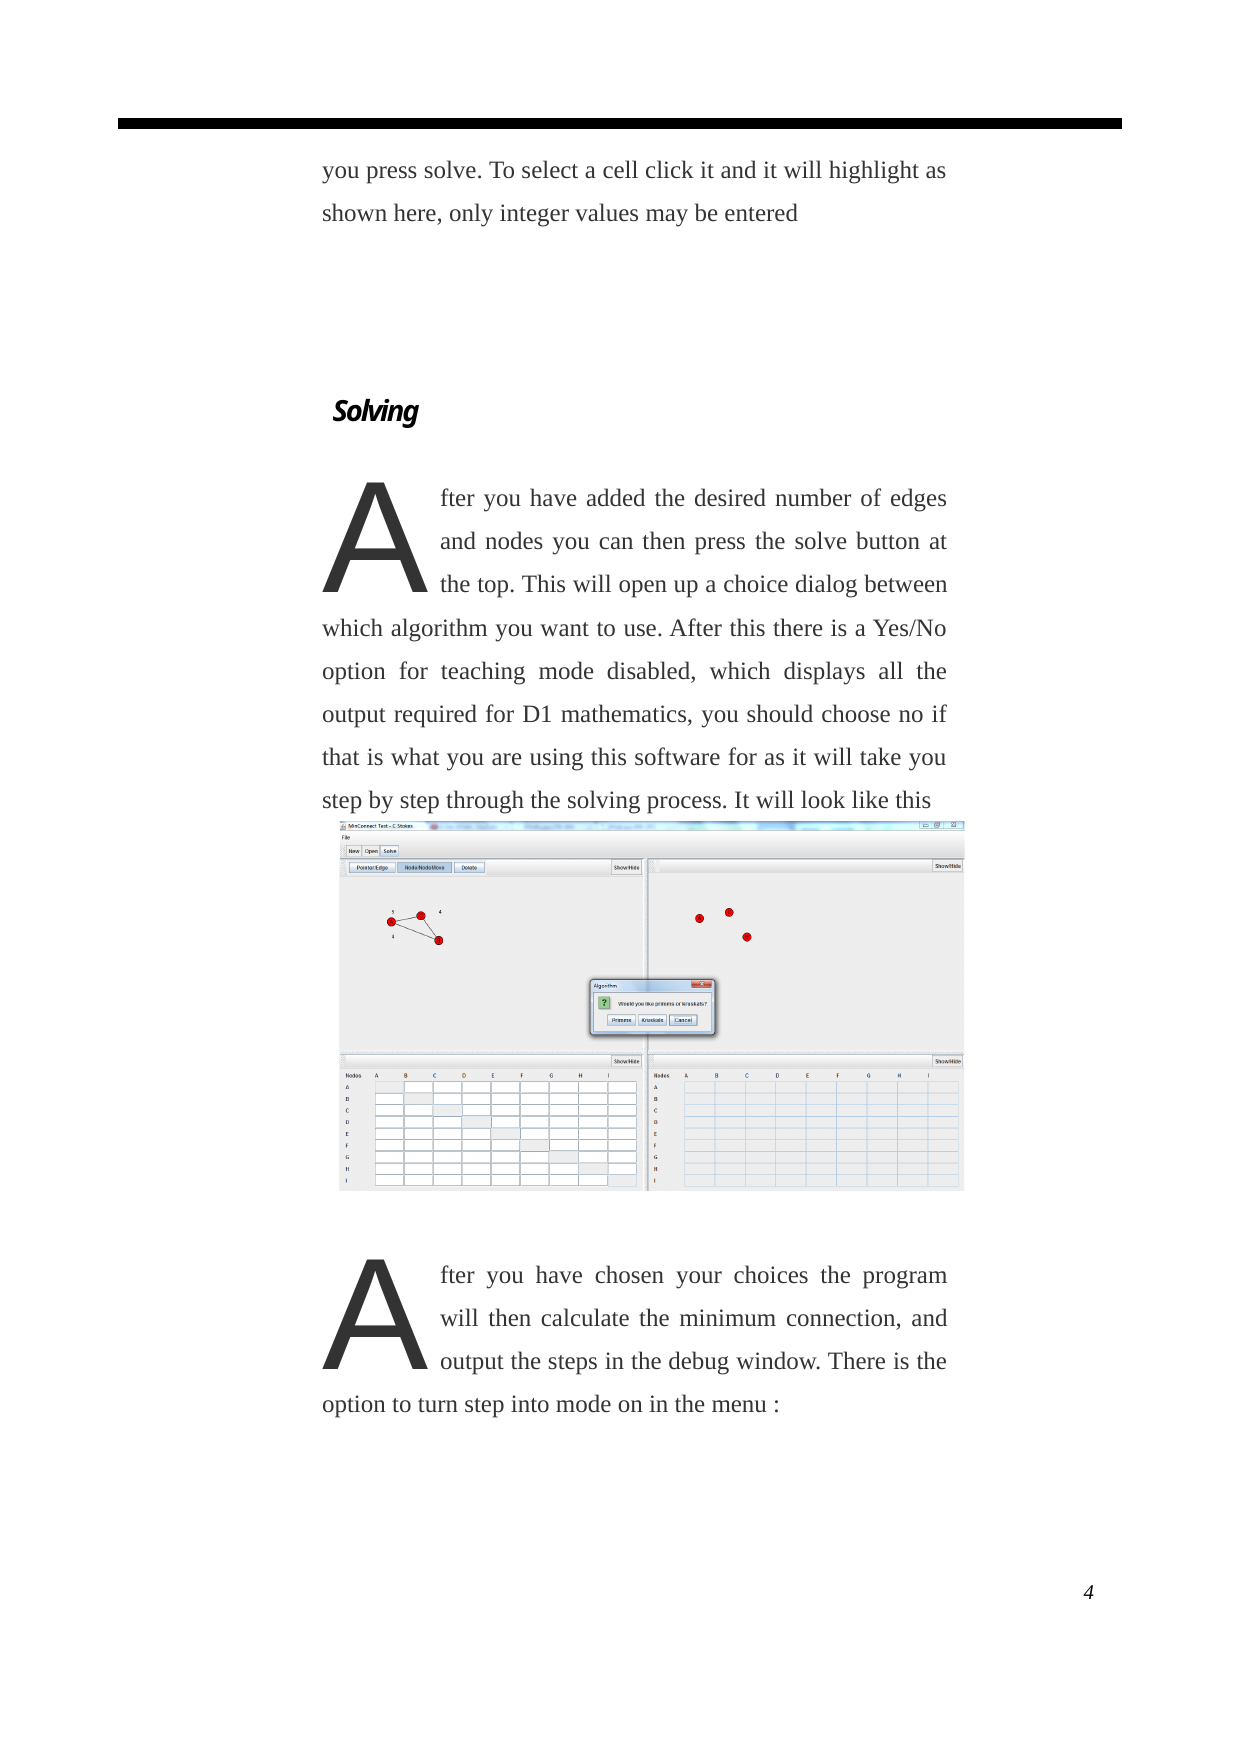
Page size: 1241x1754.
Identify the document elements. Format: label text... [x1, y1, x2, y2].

subtitle Solving [332, 390, 1096, 429]
picture [339, 821, 965, 1191]
text After you have chosen your choices the program will then calculate the minimum connection, and output the steps in the debug window. There is the option to turn step into mode on in the menu : [322, 1260, 948, 1418]
text After you have added the desired number of edges and nodes you can then press the solve button at the top. This will open up a choice dialog between which algorithm you want to use. After this there is a Yes/No option for teaching mode disabled, which displays all the output required for D1 mathematics, you should choose no if that is what you are using this software for as it will take you step by step through the solving process. It will look like this [322, 483, 948, 814]
text you press solve. To select a cell click it and it will highlight as shown here, only integer values may be entered [322, 155, 948, 227]
